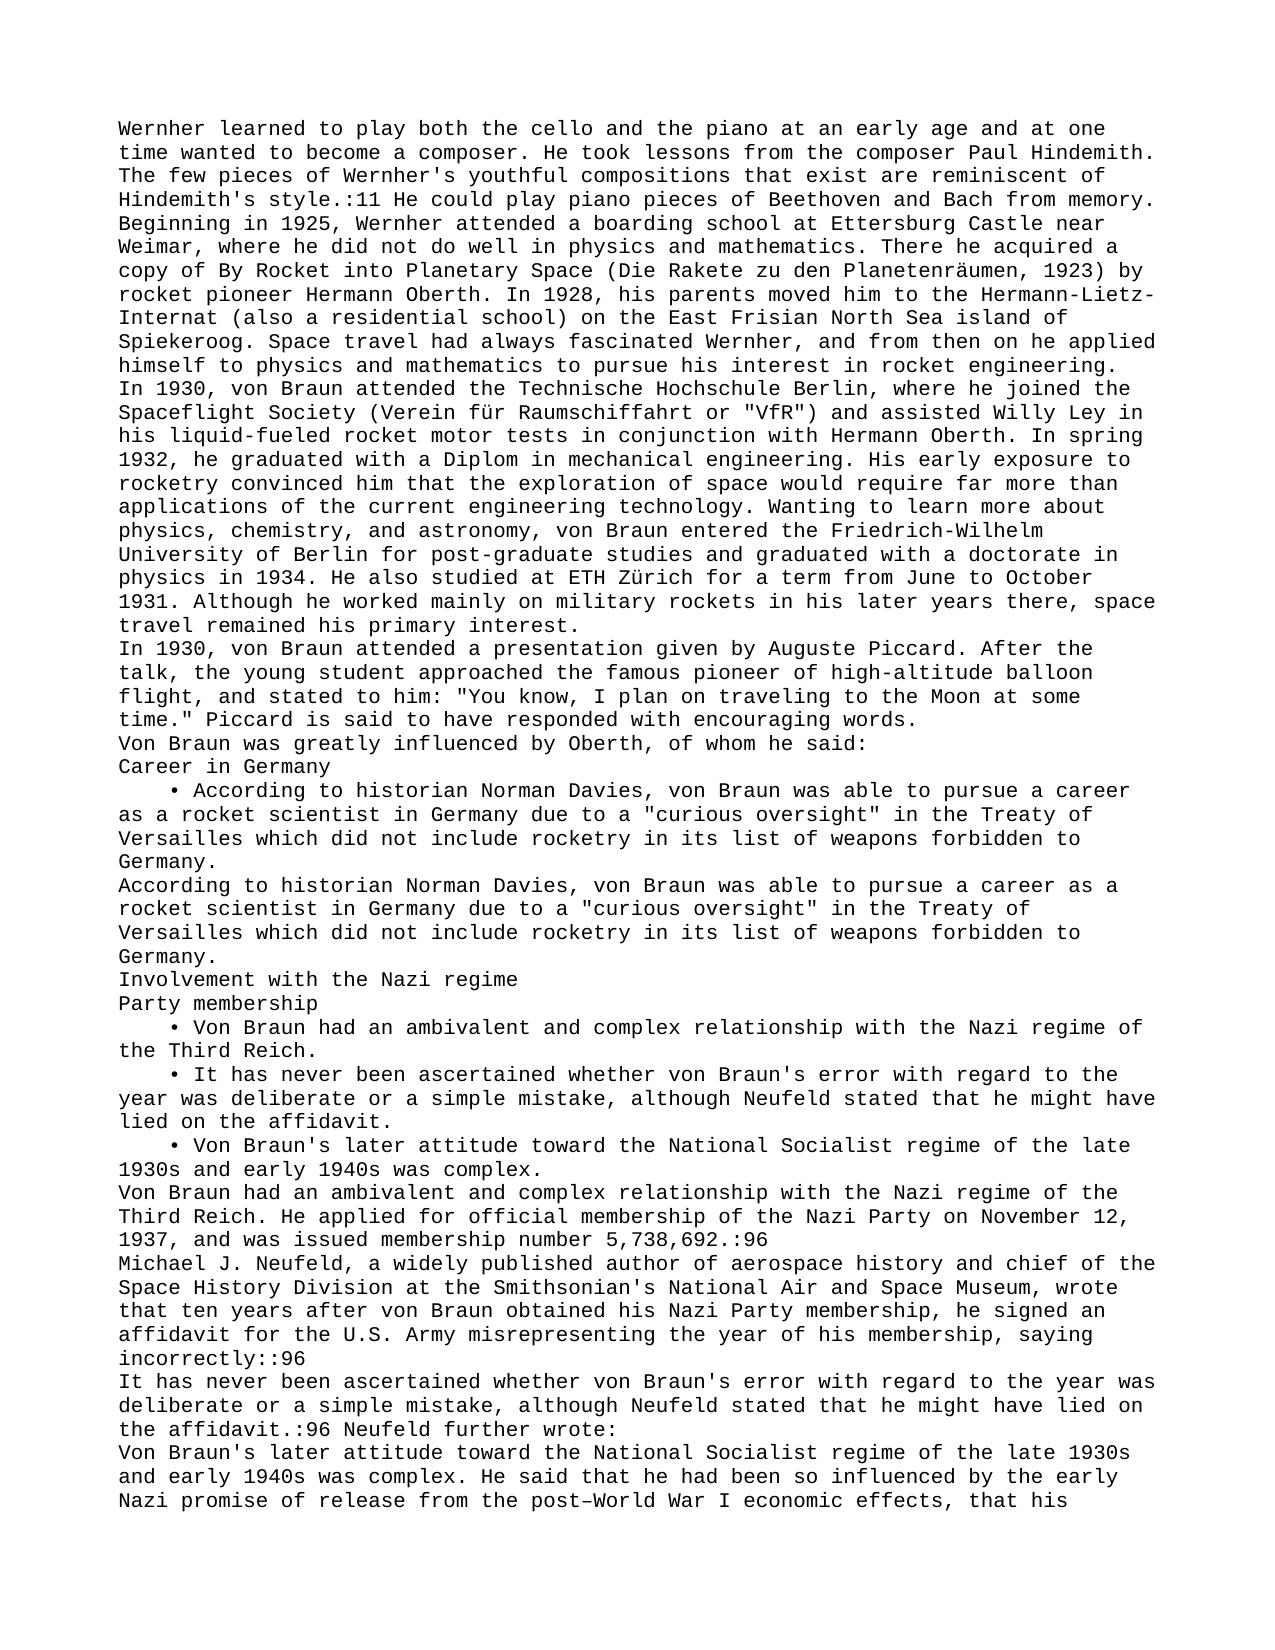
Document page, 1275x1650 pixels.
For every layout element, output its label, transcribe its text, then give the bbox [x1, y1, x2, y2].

text • Von Braun's later attitude toward the National Socialist regime of the late 1930s and early 1940s was complex. [118, 1135, 1157, 1182]
text In 1930, von Braun attended a presentation given by Auguste Piccard. After the talk, the young student approached the famous pioneer of high-altitude balloon flight, and stated to him: "You know, I plan on traveling to the Moon at some time." Piccard is said to have responded with encouraging words. [118, 638, 1157, 733]
text It has never been ascertained whether von Braun's error with regard to the year was deliberate or a simple mistake, although Neufeld stated that he might have lied on the affidavit.:96 Neufeld further wrote: [118, 1371, 1157, 1442]
text Career in Germany [118, 757, 1157, 780]
text Michael J. Neufeld, a widely published author of aerospace history and chief of the Space History Division at the Smithsonian's National Air and Space Museum, wrote that ten years after von Braun obtained his Nazi Party membership, he signed an affidavit for the U.S. Army misrepresenting the year of his membership, saying incorrectly::96 [118, 1253, 1157, 1371]
text Involvement with the Nazi regime [118, 969, 1157, 993]
text Von Braun's later attitude toward the National Socialist regime of the late 1930s and early 1940s was complex. He said that he had been so influenced by the early Nazi promise of release from the post–World War I economic effects, that his [118, 1442, 1157, 1513]
text According to historian Norman Davies, von Braun was able to pursue a career as a rocket scientist in Germany due to a "curious oversight" in the Treaty of Versailles which did not include rocketry in its list of weapons forbidden to Germany. [118, 875, 1157, 969]
text • According to historian Norman Davies, von Braun was able to pursue a career as a rocket scientist in Germany due to a "curious oversight" in the Treaty of Versailles which did not include rocketry in its list of weapons forbidden to Germany. [118, 780, 1157, 875]
text Party membership [118, 993, 1157, 1017]
text • It has never been ascertained whether von Braun's error with regard to the year was deliberate or a simple mistake, although Neufeld stated that he might have lied on the affidavit. [118, 1064, 1157, 1135]
text Wernher learned to play both the cello and the piano at an early age and at one time wanted to become a composer. He took lessons from the composer Paul Hindemith. The few pieces of Wernher's youthful compositions that exist are reminiscent of Hindemith's style.:11 He could play piano pieces of Beethoven and Bach from memory. [118, 118, 1157, 213]
text • Von Braun had an ambivalent and complex relationship with the Nazi regime of the Third Reich. [118, 1017, 1157, 1064]
text In 1930, von Braun attended the Technische Hochschule Berlin, where he joined the Spaceflight Society (Verein für Raumschiffahrt or "VfR") and assisted Willy Ley in his liquid-fueled rocket motor tests in conjunction with Hermann Oberth. In spring 1932, he graduated with a Diplom in mechanical engineering. His early exposure to rocketry convinced him that the exploration of space would require far more than applications of the current engineering technology. Wanting to learn more about physics, chemistry, and astronomy, von Braun entered the Friedrich-Wilhelm University of Berlin for post-graduate studies and graduated with a doctorate in physics in 1934. He also studied at ETH Zürich for a term from June to October 1931. Although he worked mainly on military rockets in his later years there, space travel remained his primary interest. [118, 378, 1157, 638]
text Beginning in 1925, Wernher attended a boarding school at Ettersburg Castle near Weimar, where he did not do well in physics and mathematics. There he acquired a copy of By Rocket into Planetary Space (Die Rakete zu den Planetenräumen, 1923) by rocket pioneer Hermann Oberth. In 1928, his parents moved him to the Hermann-Lietz-Internat (also a residential school) on the East Frisian North Sea island of Spiekeroog. Space travel had always fascinated Wernher, and from then on he applied himself to physics and mathematics to pursue his interest in rocket engineering. [118, 213, 1157, 378]
text Von Braun was greatly influenced by Oberth, of whom he said: [118, 733, 1157, 757]
text Von Braun had an ambivalent and complex relationship with the Nazi regime of the Third Reich. He applied for official membership of the Nazi Party on November 12, 1937, and was issued membership number 5,738,692.:96 [118, 1182, 1157, 1253]
